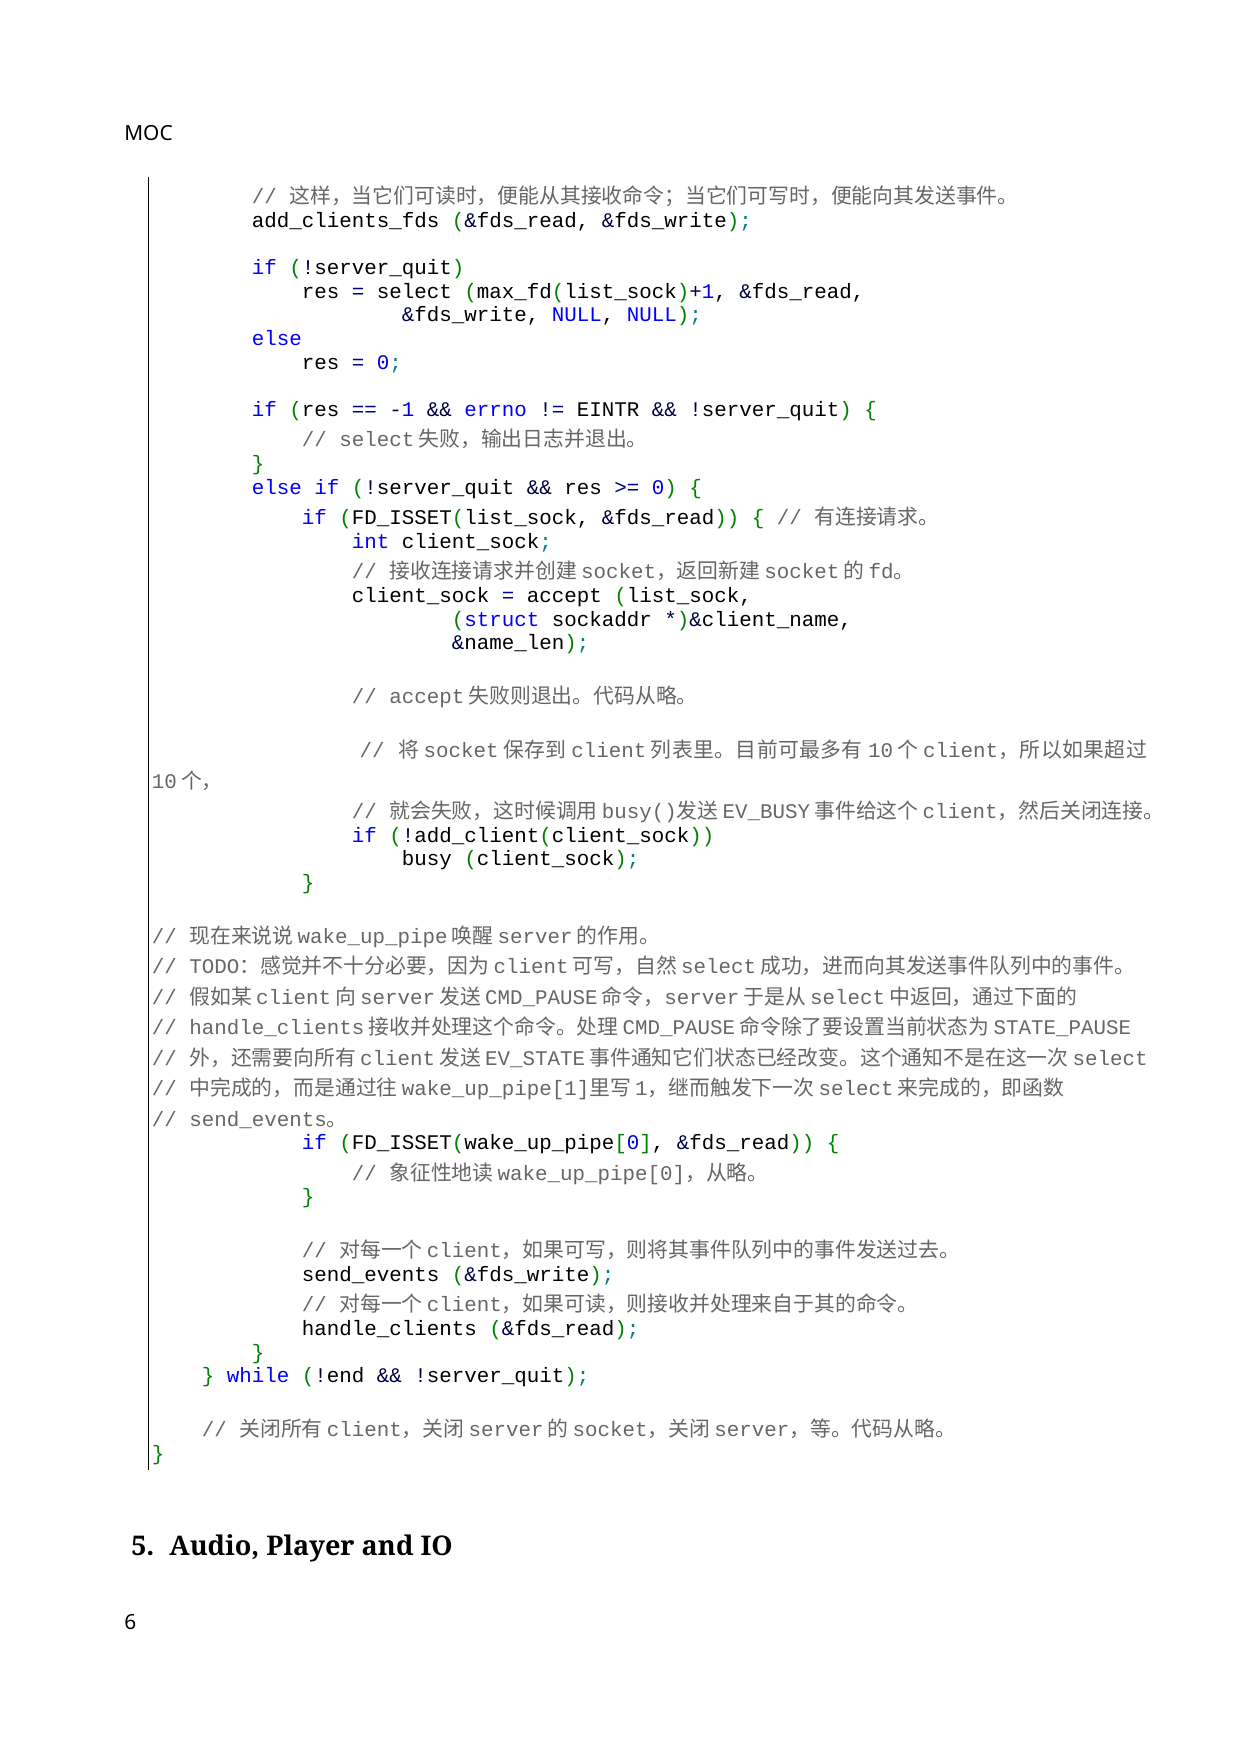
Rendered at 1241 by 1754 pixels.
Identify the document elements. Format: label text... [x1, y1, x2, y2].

text // 外，还需要向所有client发送EV_STATE事件通知它们状态已经改变。这个通知不是在这一次select [149, 1041, 1150, 1071]
text handle_clients (&fds_read); [149, 1318, 1150, 1342]
text res = select (max_fd(list_sock)+1, &fds_read, [149, 281, 1150, 304]
text &fds_write, NULL, NULL); [149, 304, 1150, 328]
text if (!add_client(client_sock)) [149, 825, 1150, 848]
text } [149, 453, 1150, 477]
text } [149, 872, 1150, 896]
text // 对每一个client，如果可读，则接收并处理来自于其的命令。 [149, 1288, 1150, 1318]
text // 关闭所有client，关闭server的socket，关闭server，等。代码从略。 [149, 1413, 1150, 1443]
text if (FD_ISSET(list_sock, &fds_read)) { // 有连接请求。 [149, 500, 1150, 531]
text // 象征性地读wake_up_pipe[0]，从略。 [149, 1156, 1150, 1186]
text // accept失败则退出。代码从略。 [149, 679, 1150, 710]
text } [149, 1186, 1150, 1210]
text // 就会失败，这时候调用busy()发送EV_BUSY事件给这个client，然后关闭连接。 [149, 794, 1150, 825]
text // 假如某client向server发送CMD_PAUSE命令，server于是从select中返回，通过下面的 [149, 980, 1150, 1011]
text if (!server_quit) [149, 257, 1150, 281]
text } [149, 1342, 1150, 1365]
text res = 0; [149, 352, 1150, 375]
text send_events (&fds_write); [149, 1264, 1150, 1288]
text // 这样，当它们可读时，便能从其接收命令；当它们可写时，便能向其发送事件。 [149, 177, 1150, 210]
text // select失败，输出日志并退出。 [149, 423, 1150, 453]
text // send_events。 [149, 1102, 1150, 1132]
text if (FD_ISSET(wake_up_pipe[0], &fds_read)) { [149, 1132, 1150, 1156]
text else [149, 328, 1150, 352]
text // 将socket保存到client列表里。目前可最多有10个client，所以如果超过10个， [149, 733, 1150, 794]
text // 中完成的，而是通过往wake_up_pipe[1]里写1，继而触发下一次select来完成的，即函数 [149, 1071, 1150, 1102]
text client_sock = accept (list_sock, [149, 585, 1150, 608]
text // 对每一个client，如果可写，则将其事件队列中的事件发送过去。 [149, 1234, 1150, 1264]
text // handle_clients接收并处理这个命令。处理CMD_PAUSE命令除了要设置当前状态为STATE_PAUSE [149, 1011, 1150, 1041]
text // 现在来说说wake_up_pipe唤醒server的作用。 [149, 919, 1150, 950]
text } while (!end && !server_quit); [149, 1365, 1150, 1389]
text // 接收连接请求并创建socket，返回新建socket的fd。 [149, 554, 1150, 585]
title Audio, Player and IO [124, 1527, 1150, 1563]
text &name_len); [149, 632, 1150, 656]
text add_clients_fds (&fds_read, &fds_write); [149, 210, 1150, 233]
text (struct sockaddr *)&client_name, [149, 608, 1150, 632]
text busy (client_sock); [149, 848, 1150, 872]
text else if (!server_quit && res >= 0) { [149, 477, 1150, 500]
text if (res == -1 && errno != EINTR && !server_quit) { [149, 399, 1150, 423]
text int client_sock; [149, 531, 1150, 554]
text } [149, 1443, 1150, 1470]
text // TODO：感觉并不十分必要，因为client可写，自然select成功，进而向其发送事件队列中的事件。 [149, 950, 1150, 980]
